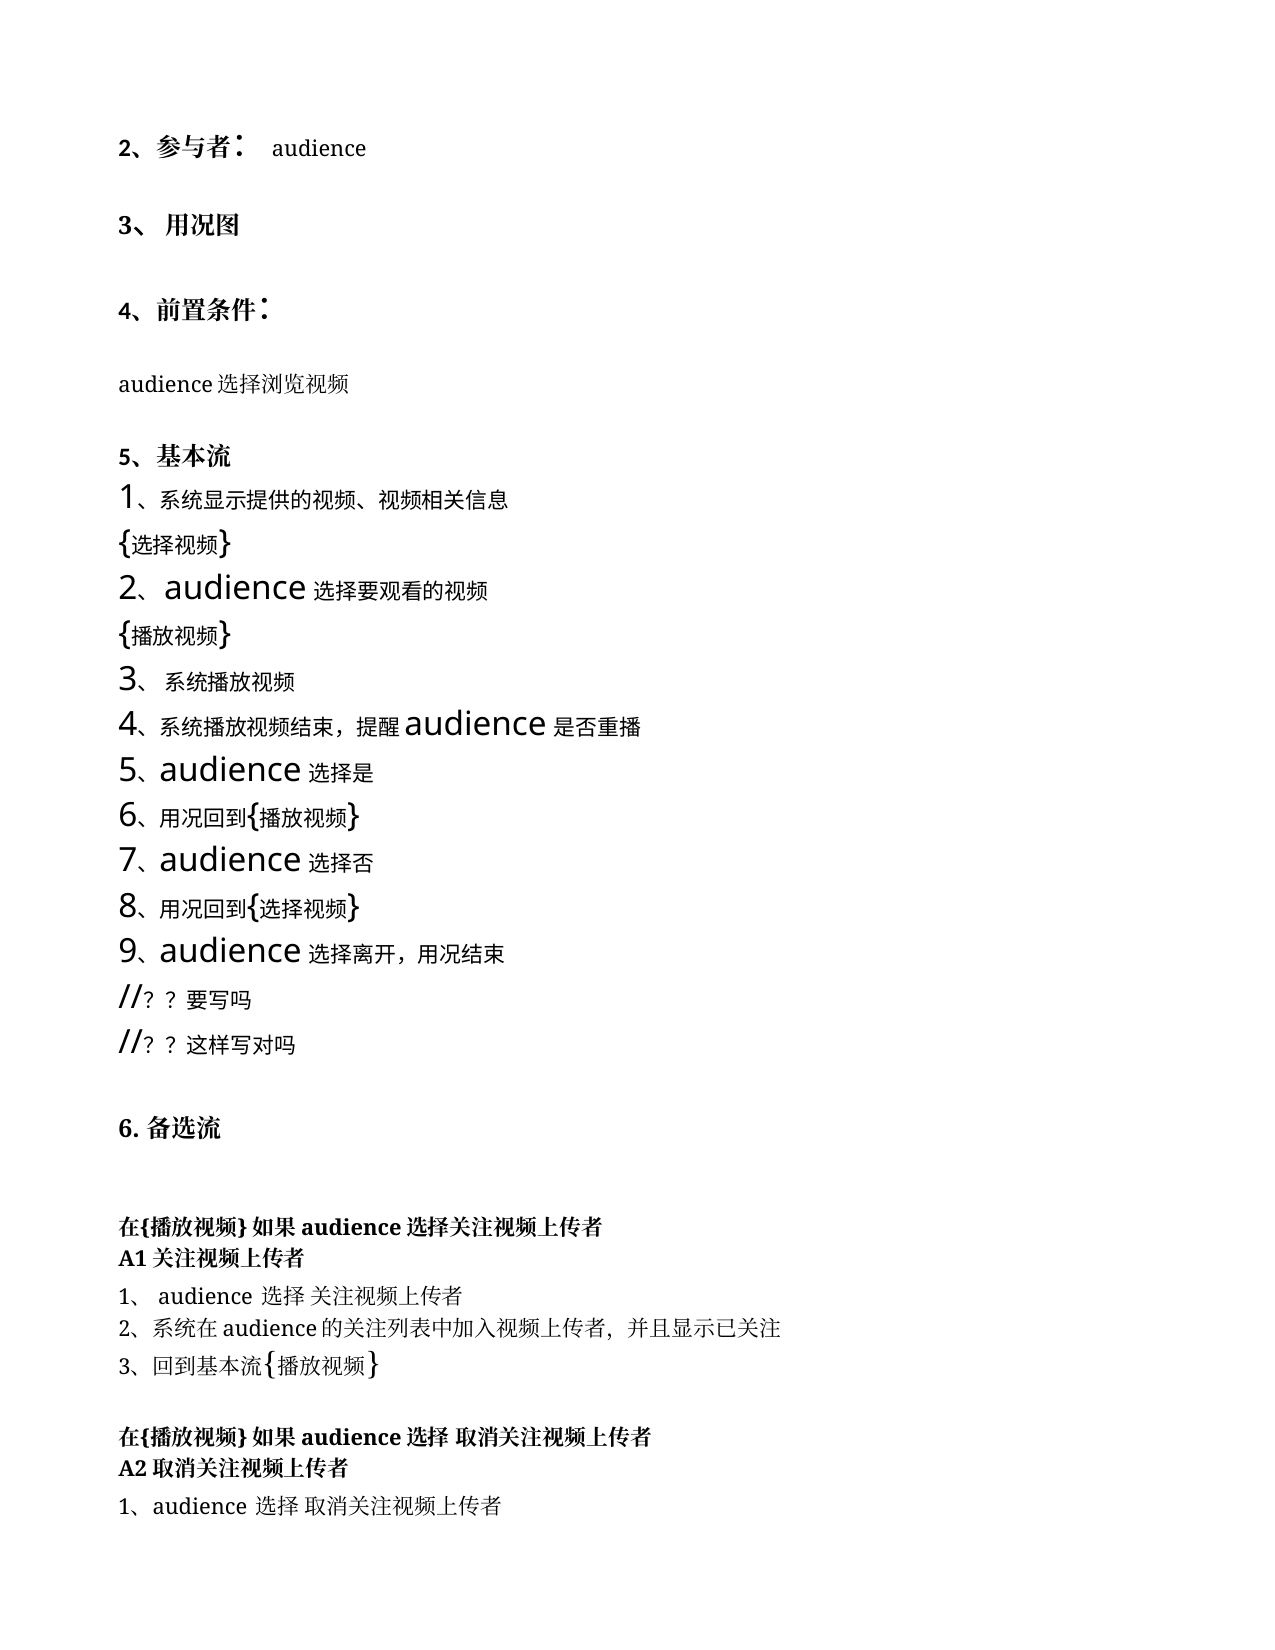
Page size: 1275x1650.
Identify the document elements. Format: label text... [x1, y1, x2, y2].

text 2、参与者： audience [118, 118, 1157, 166]
text {选择视频} [118, 518, 1157, 564]
text 5、audience选择是 [118, 745, 1157, 791]
text 9、audience选择离开，用况结束 [118, 927, 1157, 972]
text 在{播放视频} 如果audience选择 取消关注视频上传者 [118, 1420, 1157, 1451]
text 8、用况回到{选择视频} [118, 882, 1157, 927]
text 3、用况图 [118, 196, 1157, 244]
text audience选择浏览视频 [118, 367, 1157, 399]
text 4、系统播放视频结束，提醒audience是否重播 [118, 700, 1157, 745]
text 4、前置条件： [118, 281, 1157, 329]
text 6. 备选流 [118, 1109, 1157, 1145]
text 3、回到基本流{播放视频} [118, 1343, 1157, 1381]
text A1 关注视频上传者 [118, 1242, 1157, 1273]
text 3、 系统播放视频 [118, 654, 1157, 700]
text 2、系统在audience的关注列表中加入视频上传者，并且显示已关注 [118, 1312, 1157, 1343]
text 2、 audience选择要观看的视频 [118, 564, 1157, 609]
text 1、系统显示提供的视频、视频相关信息 [118, 473, 1157, 518]
text 5、基本流 [118, 437, 1157, 473]
text {播放视频} [118, 609, 1157, 654]
text 6、用况回到{播放视频} [118, 791, 1157, 836]
text //？？要写吗 [118, 972, 1157, 1018]
text 1、 audience 选择 关注视频上传者 [118, 1273, 1157, 1312]
text //？？这样写对吗 [118, 1018, 1157, 1063]
text A2 取消关注视频上传者 [118, 1451, 1157, 1483]
text 7、audience选择否 [118, 836, 1157, 882]
text 在{播放视频} 如果audience选择关注视频上传者 [118, 1210, 1157, 1242]
text 1、audience 选择 取消关注视频上传者 [118, 1483, 1157, 1521]
